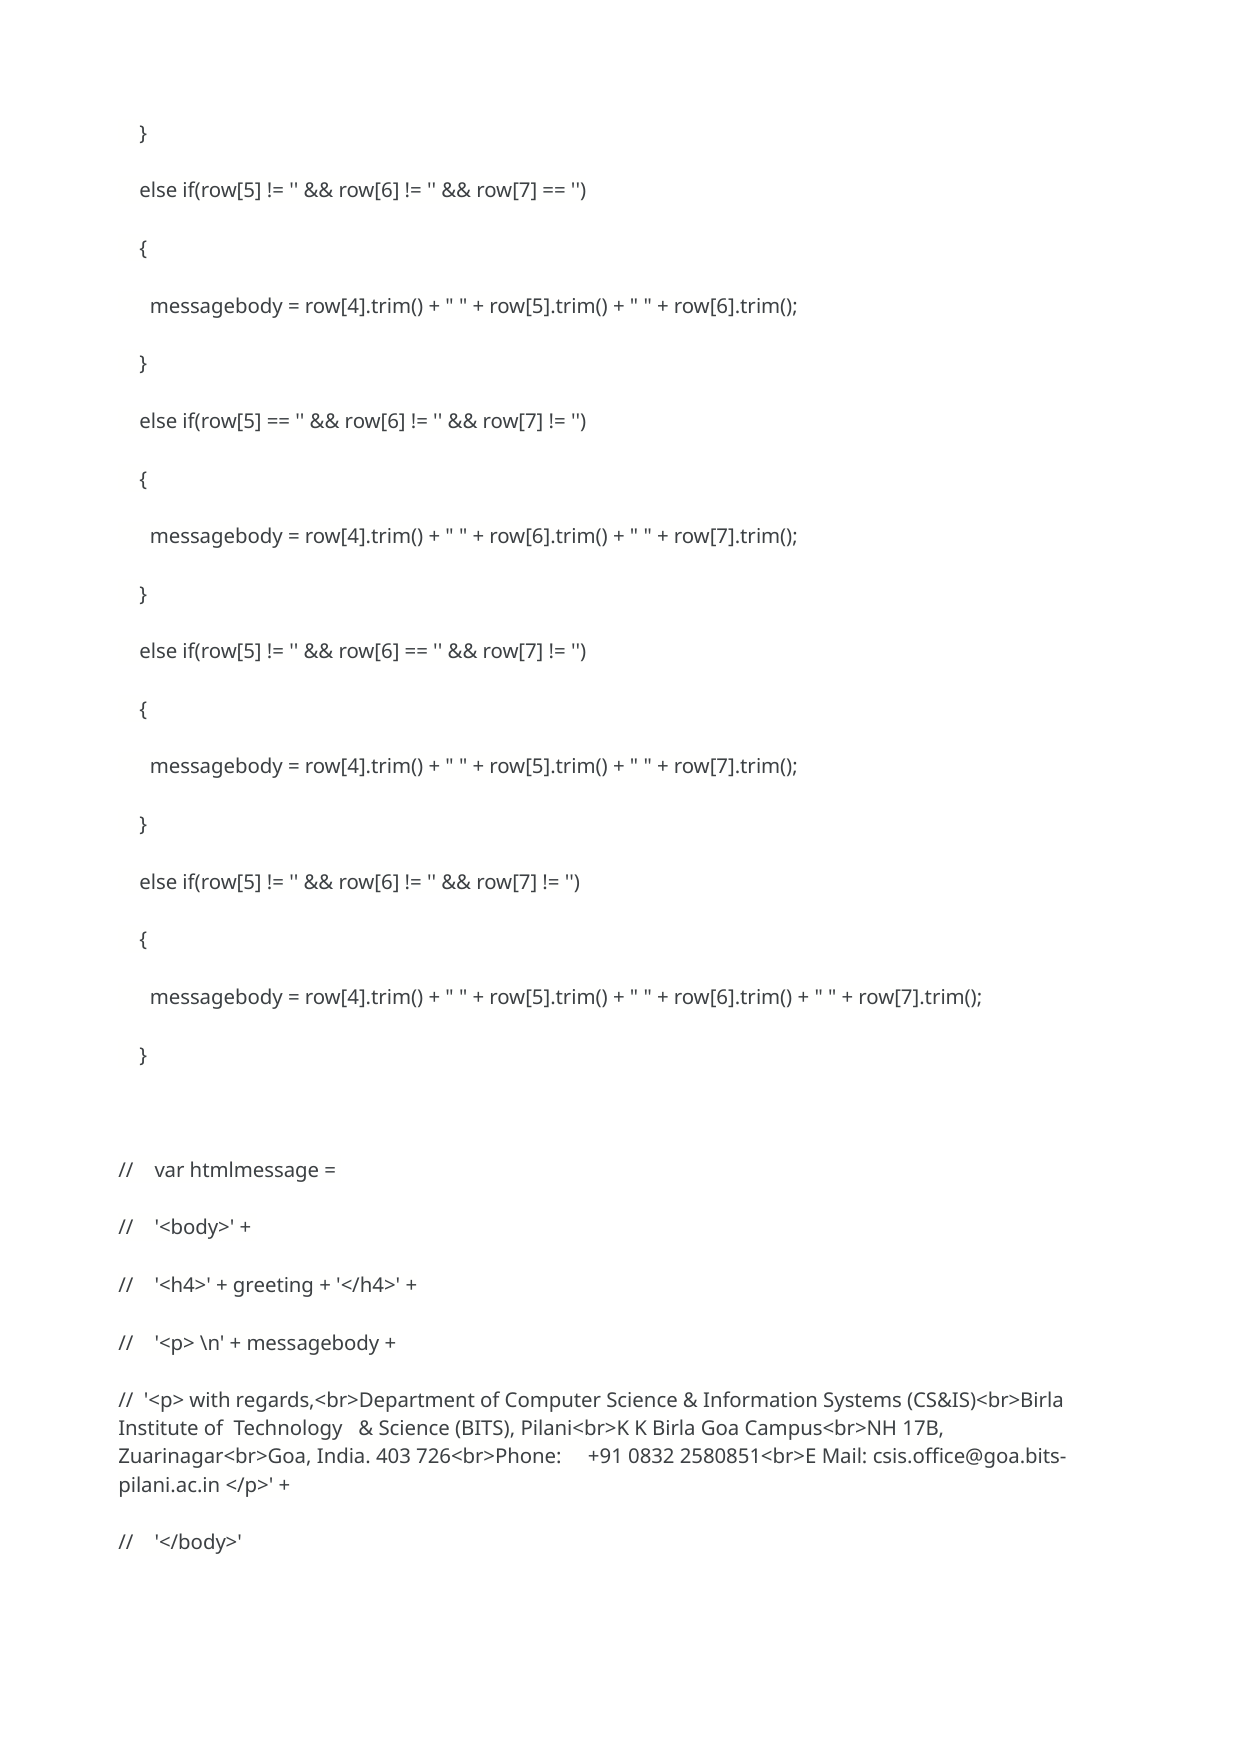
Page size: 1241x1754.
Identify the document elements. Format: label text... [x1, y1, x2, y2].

text // '<body>' + [118, 1213, 1122, 1241]
text { [118, 464, 1122, 492]
text { [118, 694, 1122, 722]
text } [118, 809, 1122, 837]
text } [118, 348, 1122, 377]
text else if(row[5] != '' && row[6] != '' && row[7] == '') [118, 176, 1122, 204]
text messagebody = row[4].trim() + " " + row[5].trim() + " " + row[6].trim() + " " + row[7].trim(); [118, 982, 1122, 1010]
text } [118, 1040, 1122, 1068]
text // var htmlmessage = [118, 1155, 1122, 1183]
text messagebody = row[4].trim() + " " + row[6].trim() + " " + row[7].trim(); [118, 521, 1122, 549]
text else if(row[5] != '' && row[6] != '' && row[7] != '') [118, 867, 1122, 895]
text else if(row[5] == '' && row[6] != '' && row[7] != '') [118, 406, 1122, 434]
text { [118, 233, 1122, 261]
text // '<p> \n' + messagebody + [118, 1328, 1122, 1356]
text // '</body>' [118, 1527, 1122, 1556]
text messagebody = row[4].trim() + " " + row[5].trim() + " " + row[7].trim(); [118, 752, 1122, 780]
text } [118, 579, 1122, 607]
text // '<h4>' + greeting + '</h4>' + [118, 1270, 1122, 1298]
text { [118, 924, 1122, 953]
text messagebody = row[4].trim() + " " + row[5].trim() + " " + row[6].trim(); [118, 291, 1122, 319]
text else if(row[5] != '' && row[6] == '' && row[7] != '') [118, 637, 1122, 665]
text } [118, 118, 1122, 146]
text // '<p> with regards,<br>Department of Computer Science & Information Systems (CS&IS)<br>Birla Institute of Technology & Science (BITS), Pilani<br>K K Birla Goa Campus<br>NH 17B, Zuarinagar<br>Goa, India. 403 726<br>Phone: +91 0832 2580851<br>E Mail: csis.office@goa.bits-pilani.ac.in </p>' + [118, 1385, 1122, 1498]
